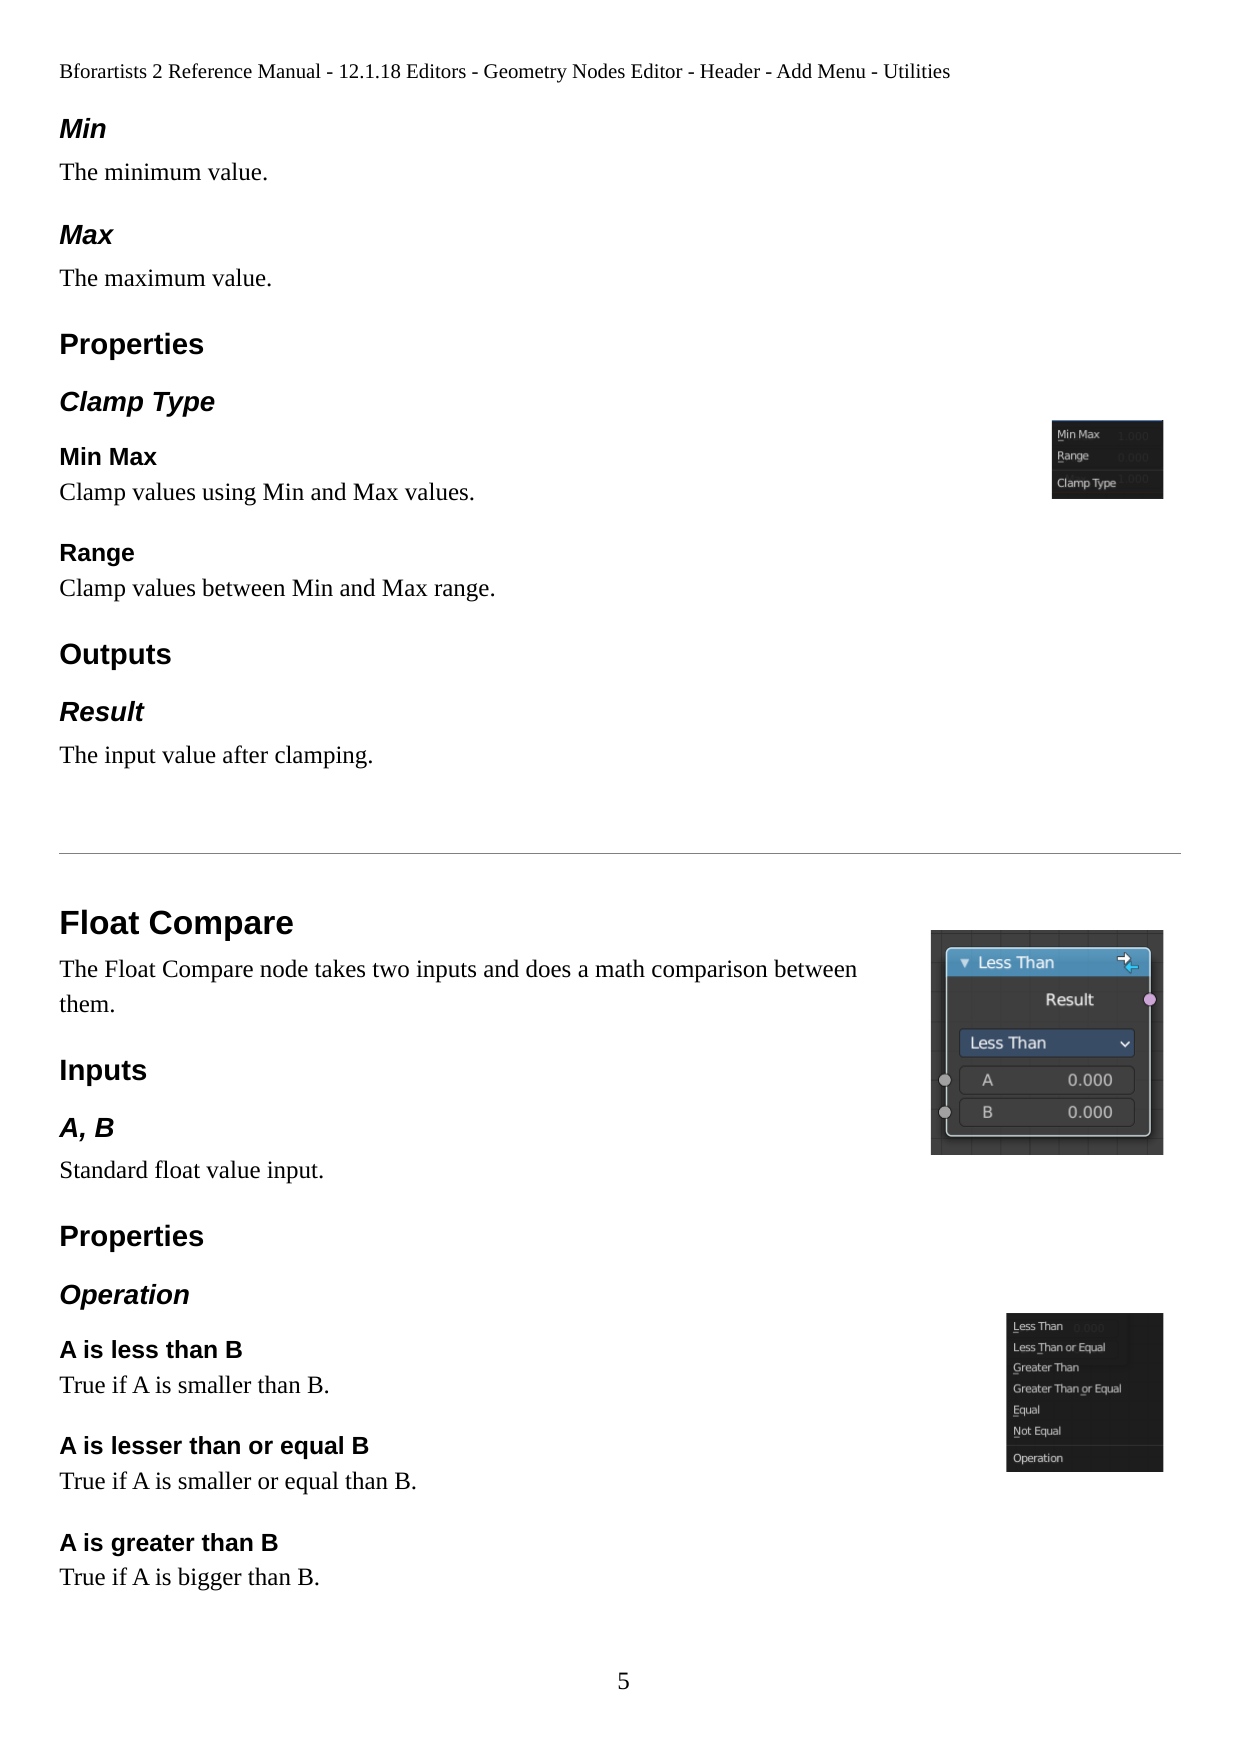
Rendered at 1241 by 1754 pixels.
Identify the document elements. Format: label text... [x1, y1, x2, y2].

subtitle Range [59, 538, 1181, 567]
text The maximum value. [59, 263, 1181, 292]
subtitle [1164, 1052, 1181, 1086]
text True if A is smaller or equal than B. [59, 1466, 1181, 1495]
subtitle Operation [59, 1278, 1181, 1310]
text Clamp values using Min and Max values. [59, 477, 1181, 506]
subtitle A, B [59, 1111, 930, 1143]
text The minimum value. [59, 157, 1181, 186]
text Standard float value input. [59, 1156, 1181, 1184]
subtitle [1164, 442, 1181, 471]
subtitle Result [59, 696, 1181, 728]
subtitle A is greater than B [59, 1528, 1181, 1556]
picture [930, 930, 1164, 1155]
text Clamp values between Min and Max range. [59, 573, 1181, 602]
subtitle Properties [59, 1219, 1181, 1253]
subtitle Max [59, 218, 1181, 250]
subtitle Float Compare [59, 903, 1181, 942]
picture [1051, 420, 1164, 499]
subtitle Min [59, 113, 1181, 144]
text The Float Compare node takes two inputs and does a math comparison between them. [59, 954, 930, 1018]
subtitle A is lesser than or equal B [59, 1431, 1006, 1460]
subtitle Inputs [59, 1052, 930, 1086]
subtitle Clamp Type [59, 385, 1181, 417]
text True if A is smaller than B. [59, 1370, 1006, 1398]
subtitle Properties [59, 327, 1181, 360]
text True if A is bigger than B. [59, 1562, 1181, 1591]
subtitle [1164, 1111, 1181, 1143]
picture [1006, 1313, 1164, 1472]
text The input value after clamping. [59, 740, 1181, 769]
subtitle Outputs [59, 637, 1181, 671]
subtitle Min Max [59, 442, 1051, 471]
subtitle [1164, 1335, 1181, 1363]
subtitle A is less than B [59, 1335, 1006, 1363]
